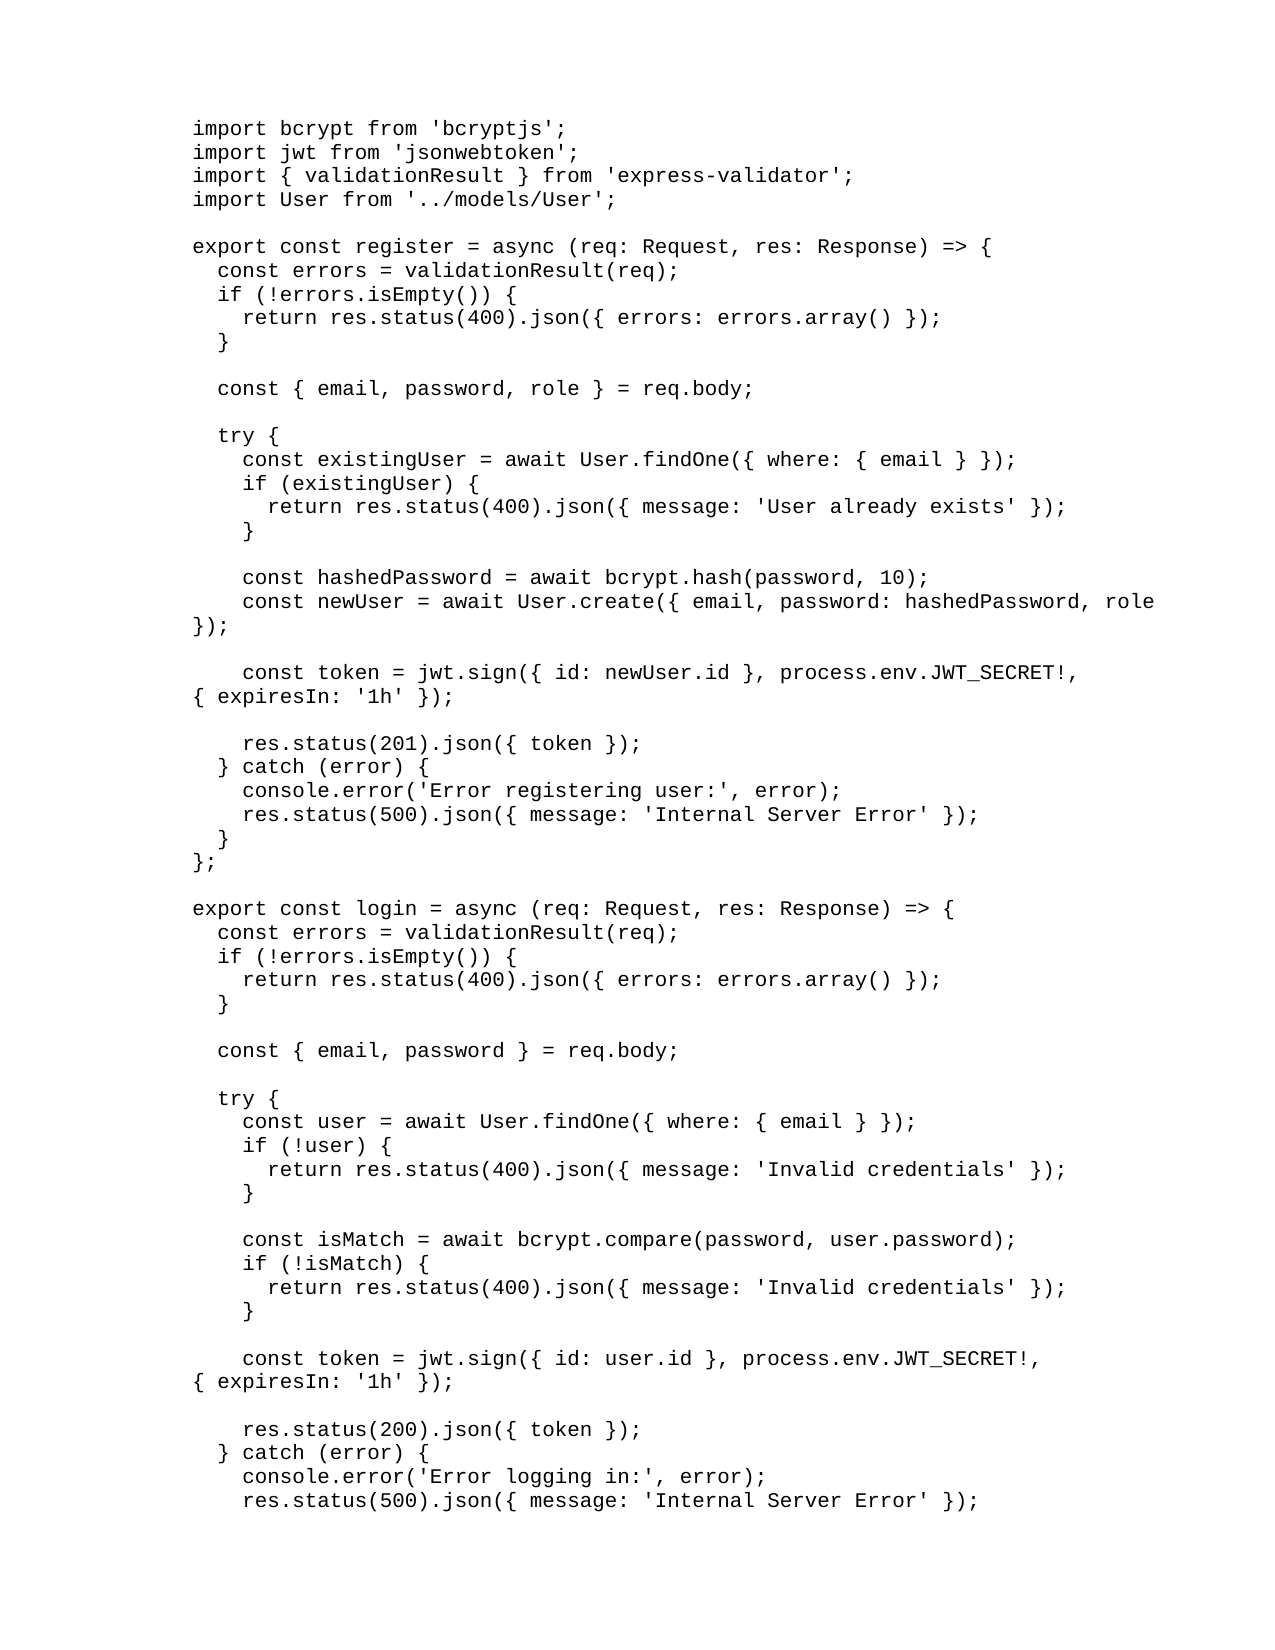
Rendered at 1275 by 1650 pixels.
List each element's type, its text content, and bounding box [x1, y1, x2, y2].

list return res.status(400).json({ errors: errors.array() }); [162, 969, 1157, 993]
list return res.status(400).json({ message: 'Invalid credentials' }); [162, 1277, 1157, 1300]
list } [162, 331, 1157, 354]
list res.status(500).json({ message: 'Internal Server Error' }); [162, 804, 1157, 827]
list import bcrypt from 'bcryptjs'; [162, 118, 1157, 142]
list if (!errors.isEmpty()) { [162, 946, 1157, 969]
list const errors = validationResult(req); [162, 260, 1157, 284]
list if (existingUser) { [162, 473, 1157, 496]
list export const login = async (req: Request, res: Response) => { [162, 898, 1157, 922]
list const existingUser = await User.findOne({ where: { email } }); [162, 449, 1157, 473]
list } [162, 520, 1157, 544]
list res.status(200).json({ token }); [162, 1419, 1157, 1442]
list console.error('Error logging in:', error); [162, 1466, 1157, 1489]
list try { [162, 426, 1157, 449]
list const token = jwt.sign({ id: user.id }, process.env.JWT_SECRET!, { expiresIn: '1h' }); [162, 1348, 1157, 1395]
list import { validationResult } from 'express-validator'; [162, 165, 1157, 189]
list }; [162, 851, 1157, 875]
list return res.status(400).json({ message: 'User already exists' }); [162, 496, 1157, 520]
list console.error('Error registering user:', error); [162, 780, 1157, 804]
list export const register = async (req: Request, res: Response) => { [162, 236, 1157, 260]
list const hashedPassword = await bcrypt.hash(password, 10); [162, 567, 1157, 591]
list if (!errors.isEmpty()) { [162, 284, 1157, 307]
list const newUser = await User.create({ email, password: hashedPassword, role }); [162, 591, 1157, 638]
list const user = await User.findOne({ where: { email } }); [162, 1111, 1157, 1135]
list const errors = validationResult(req); [162, 922, 1157, 946]
list } catch (error) { [162, 757, 1157, 780]
list try { [162, 1088, 1157, 1111]
list res.status(500).json({ message: 'Internal Server Error' }); [162, 1489, 1157, 1513]
list if (!isMatch) { [162, 1253, 1157, 1277]
list const token = jwt.sign({ id: newUser.id }, process.env.JWT_SECRET!, { expiresIn: '1h' }); [162, 662, 1157, 709]
list import User from '../models/User'; [162, 189, 1157, 213]
list return res.status(400).json({ message: 'Invalid credentials' }); [162, 1158, 1157, 1182]
list return res.status(400).json({ errors: errors.array() }); [162, 307, 1157, 331]
list const { email, password, role } = req.body; [162, 378, 1157, 402]
list } [162, 1300, 1157, 1324]
list } [162, 1182, 1157, 1206]
list import jwt from 'jsonwebtoken'; [162, 142, 1157, 165]
list const isMatch = await bcrypt.compare(password, user.password); [162, 1229, 1157, 1253]
list } catch (error) { [162, 1442, 1157, 1466]
list const { email, password } = req.body; [162, 1040, 1157, 1064]
list res.status(201).json({ token }); [162, 733, 1157, 757]
list } [162, 993, 1157, 1017]
list if (!user) { [162, 1135, 1157, 1158]
list } [162, 827, 1157, 851]
